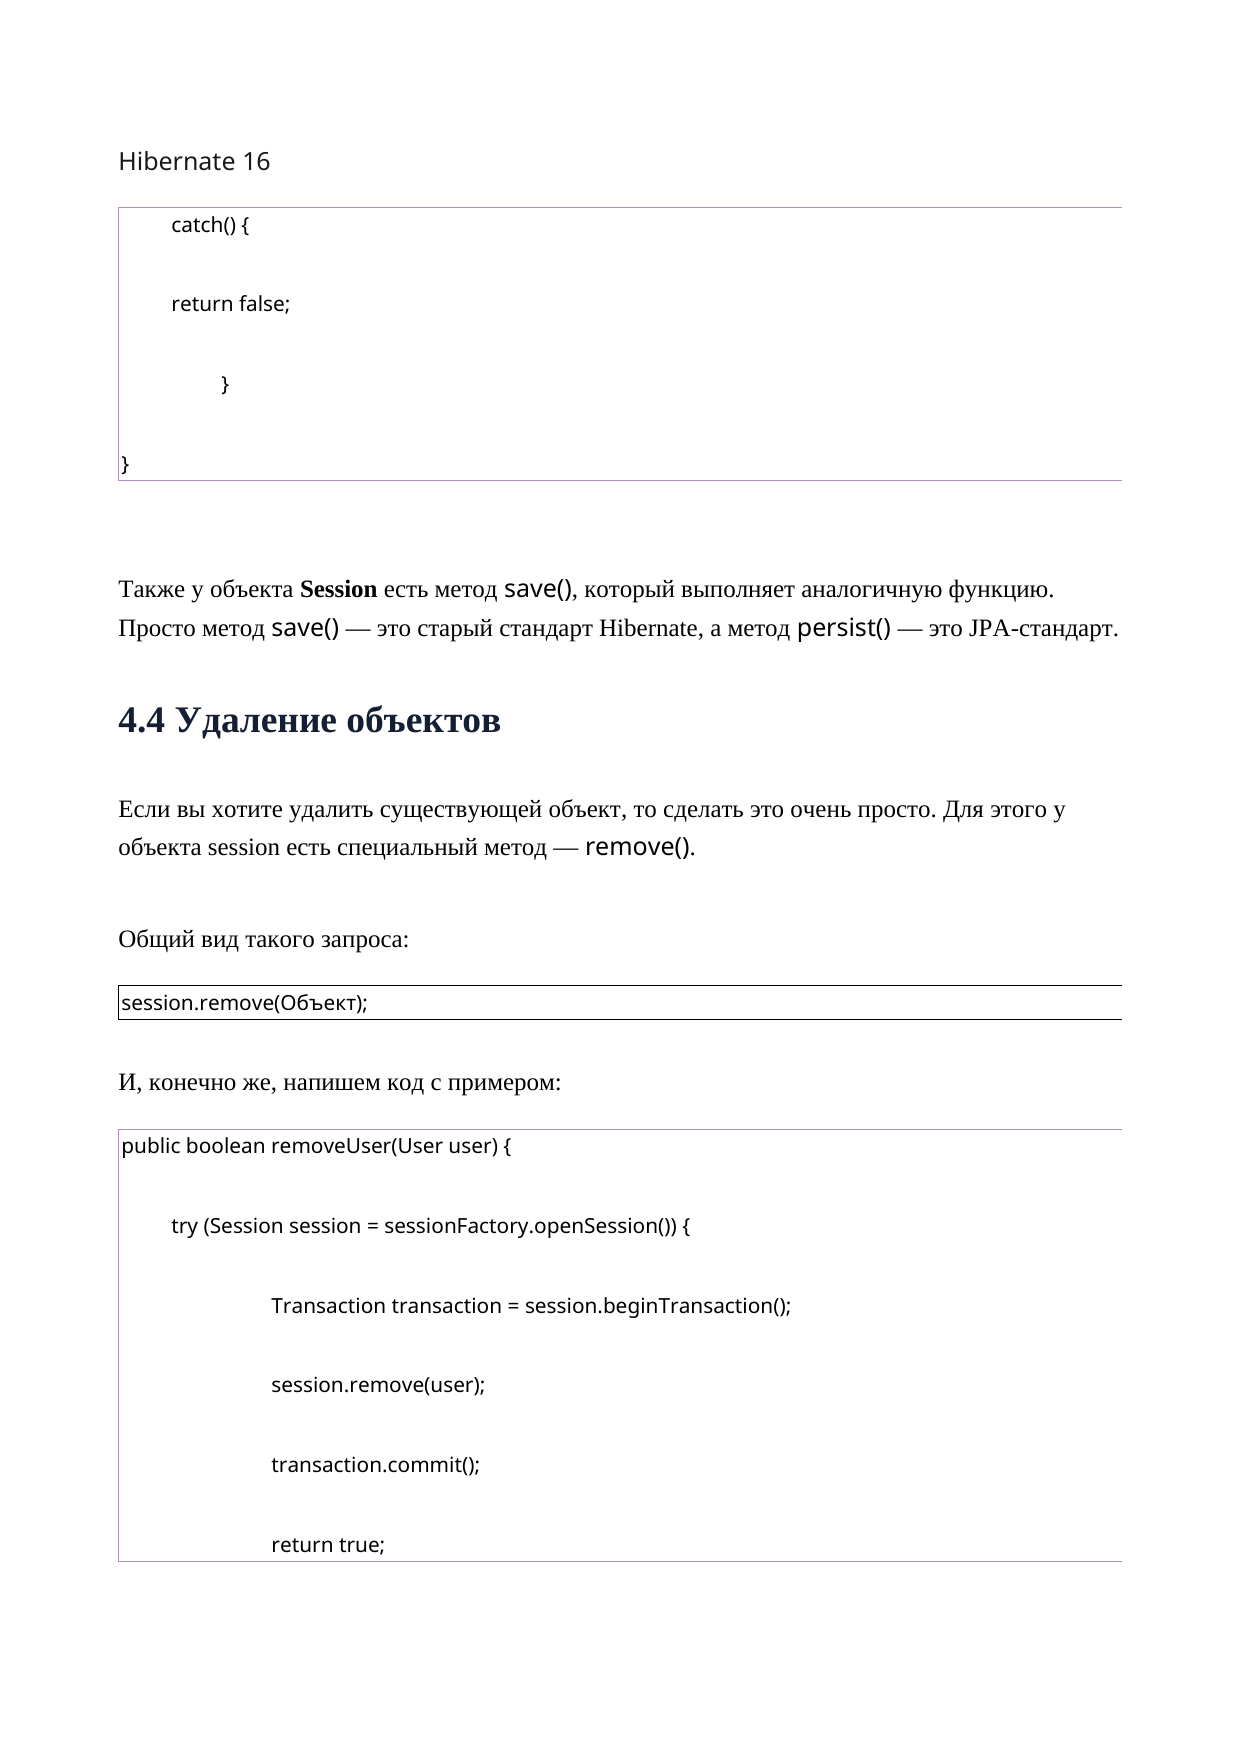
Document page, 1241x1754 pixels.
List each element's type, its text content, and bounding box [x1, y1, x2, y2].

text public boolean removeUser(User user) { [119, 1130, 1122, 1160]
text Общий вид такого запроса: [118, 924, 1122, 952]
text Transaction transaction = session.beginTransaction(); [119, 1288, 1122, 1319]
text } [119, 446, 1122, 480]
text try (Session session = sessionFactory.openSession()) { [119, 1208, 1122, 1239]
text return false; [119, 286, 1122, 318]
text И, конечно же, напишем код с примером: [118, 1067, 1122, 1096]
text transaction.commit(); [119, 1447, 1122, 1479]
text session.remove(Объект); [119, 986, 1122, 1019]
text } [119, 366, 1122, 398]
text Если вы хотите удалить существующей объект, то сделать это очень просто. Для этого у объекта session есть специальный метод — remove(). [118, 794, 1122, 862]
text Также у объекта Session есть метод save(), который выполняет аналогичную функцию. Просто метод save() — это старый стандарт Hibernate, а метод persist() — это JPA-стандарт. [118, 570, 1122, 644]
text return true; [119, 1527, 1122, 1561]
text session.remove(user); [119, 1367, 1122, 1399]
text catch() { [119, 208, 1122, 238]
subtitle 4.4 Удаление объектов [118, 698, 1122, 741]
